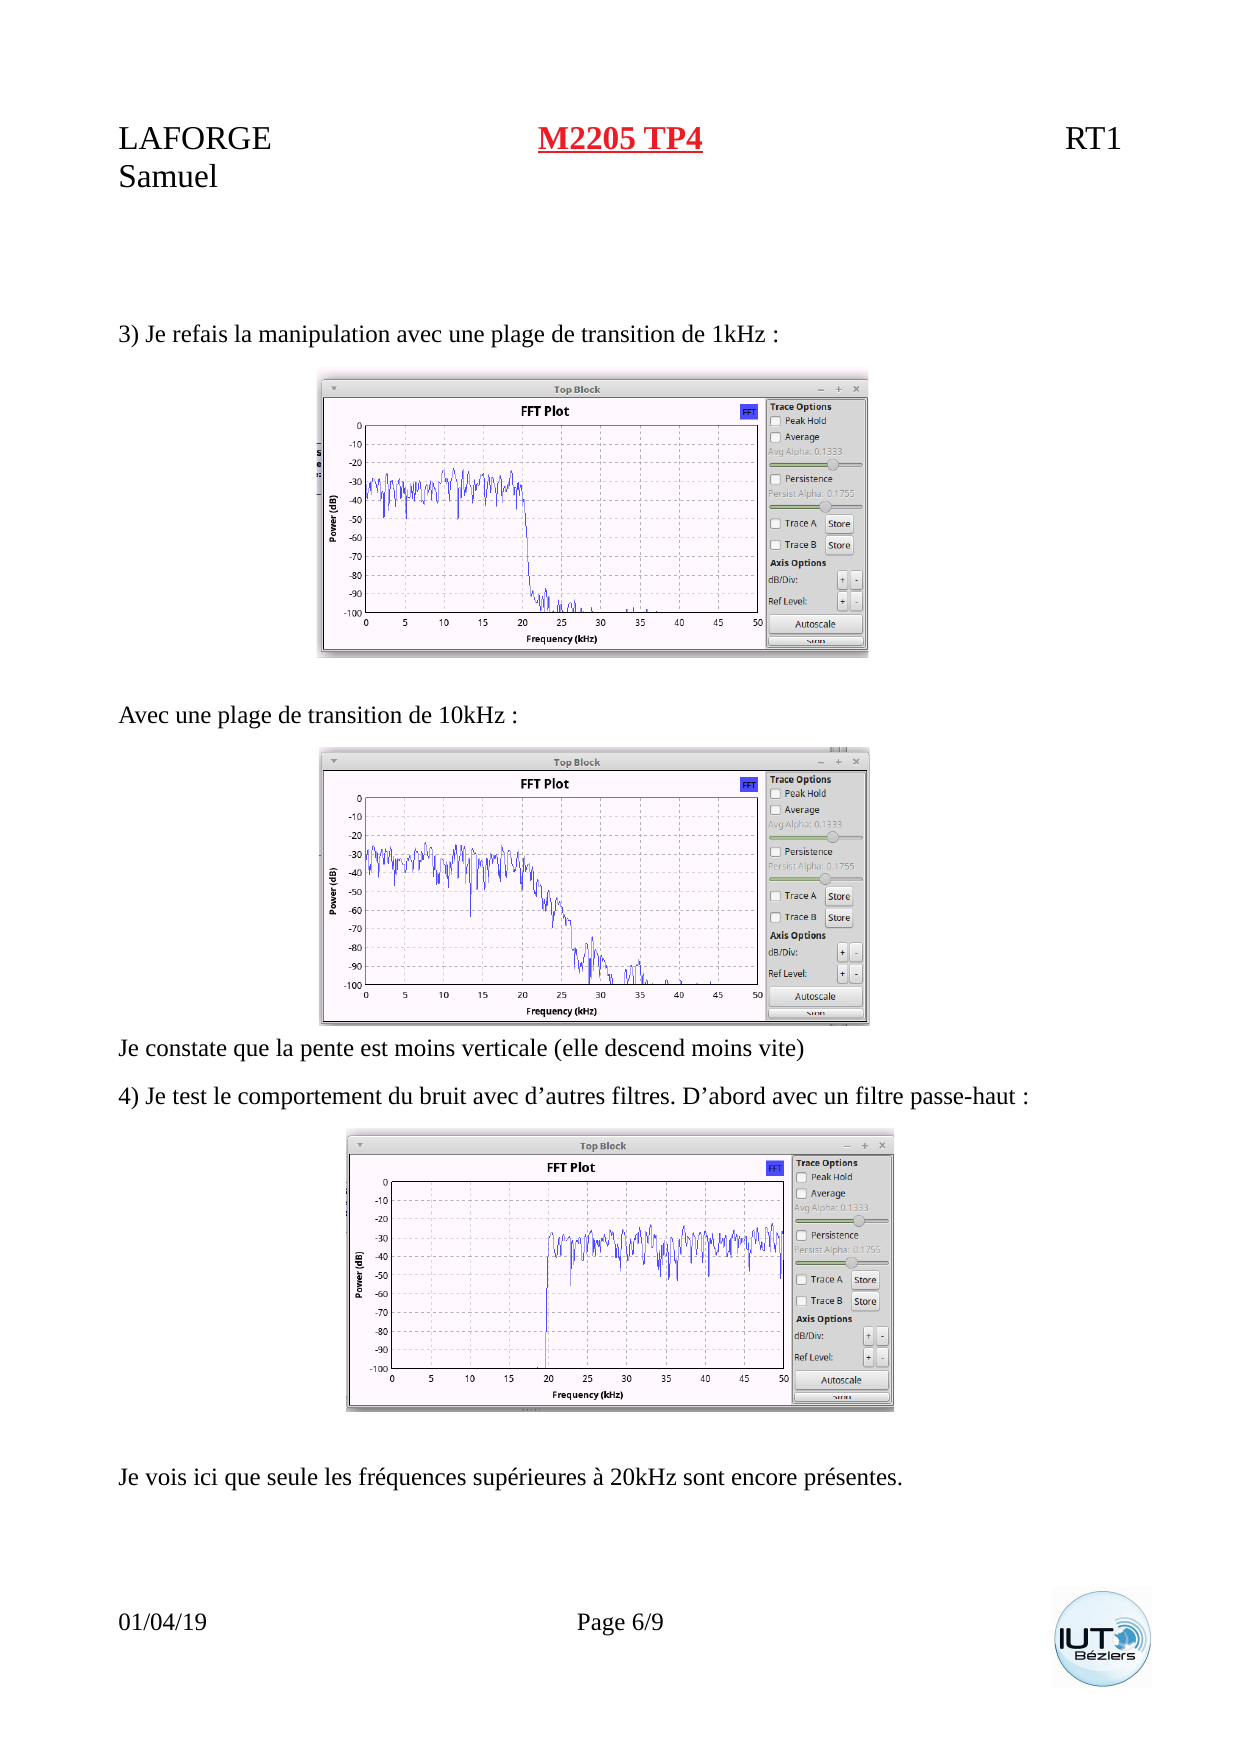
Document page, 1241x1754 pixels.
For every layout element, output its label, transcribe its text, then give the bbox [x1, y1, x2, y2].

picture [346, 1128, 895, 1412]
picture [316, 367, 869, 658]
picture [1051, 1587, 1153, 1688]
text Je vois ici que seule les fréquences supérieures à 20kHz sont encore présentes. [118, 1462, 1122, 1491]
text Avec une plage de transition de 10kHz : [118, 700, 1122, 729]
text Je constate que la pente est moins verticale (elle descend moins vite) [118, 1033, 1122, 1062]
text 4) Je test le comportement du bruit avec d’autres filtres. D’abord avec un filtre passe-haut : [118, 1081, 1122, 1110]
picture [318, 747, 870, 1026]
text 3) Je refais la manipulation avec une plage de transition de 1kHz : [118, 319, 1122, 348]
